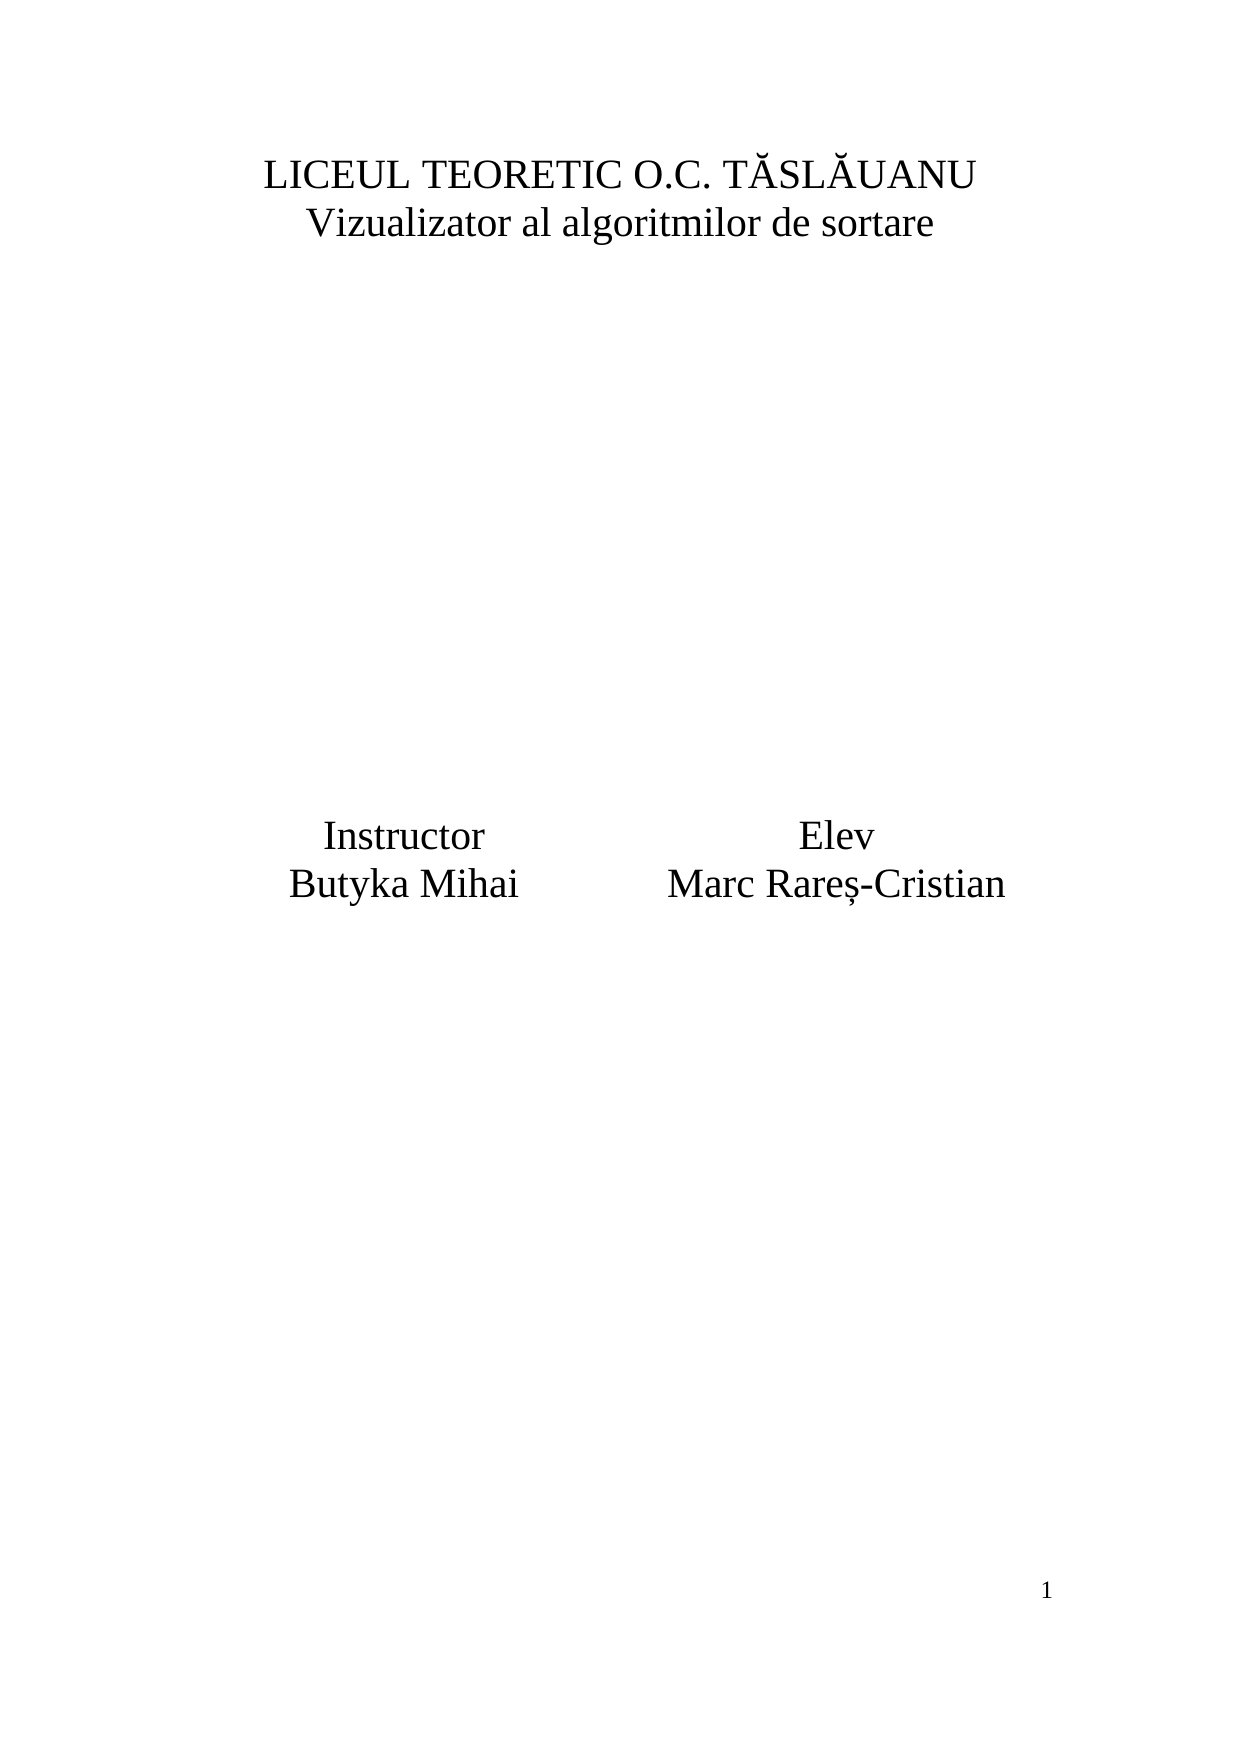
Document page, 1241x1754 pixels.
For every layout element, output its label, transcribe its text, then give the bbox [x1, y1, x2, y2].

text Vizualizator al algoritmilor de sortare [187, 198, 1053, 246]
table_header Instructor [188, 811, 620, 859]
table_header Elev [620, 811, 1053, 859]
table_cell Butyka Mihai [188, 859, 620, 907]
text LICEUL TEORETIC O.C. TĂSLĂUANU [187, 150, 1053, 198]
table_cell Marc Rareș-Cristian [620, 859, 1053, 907]
